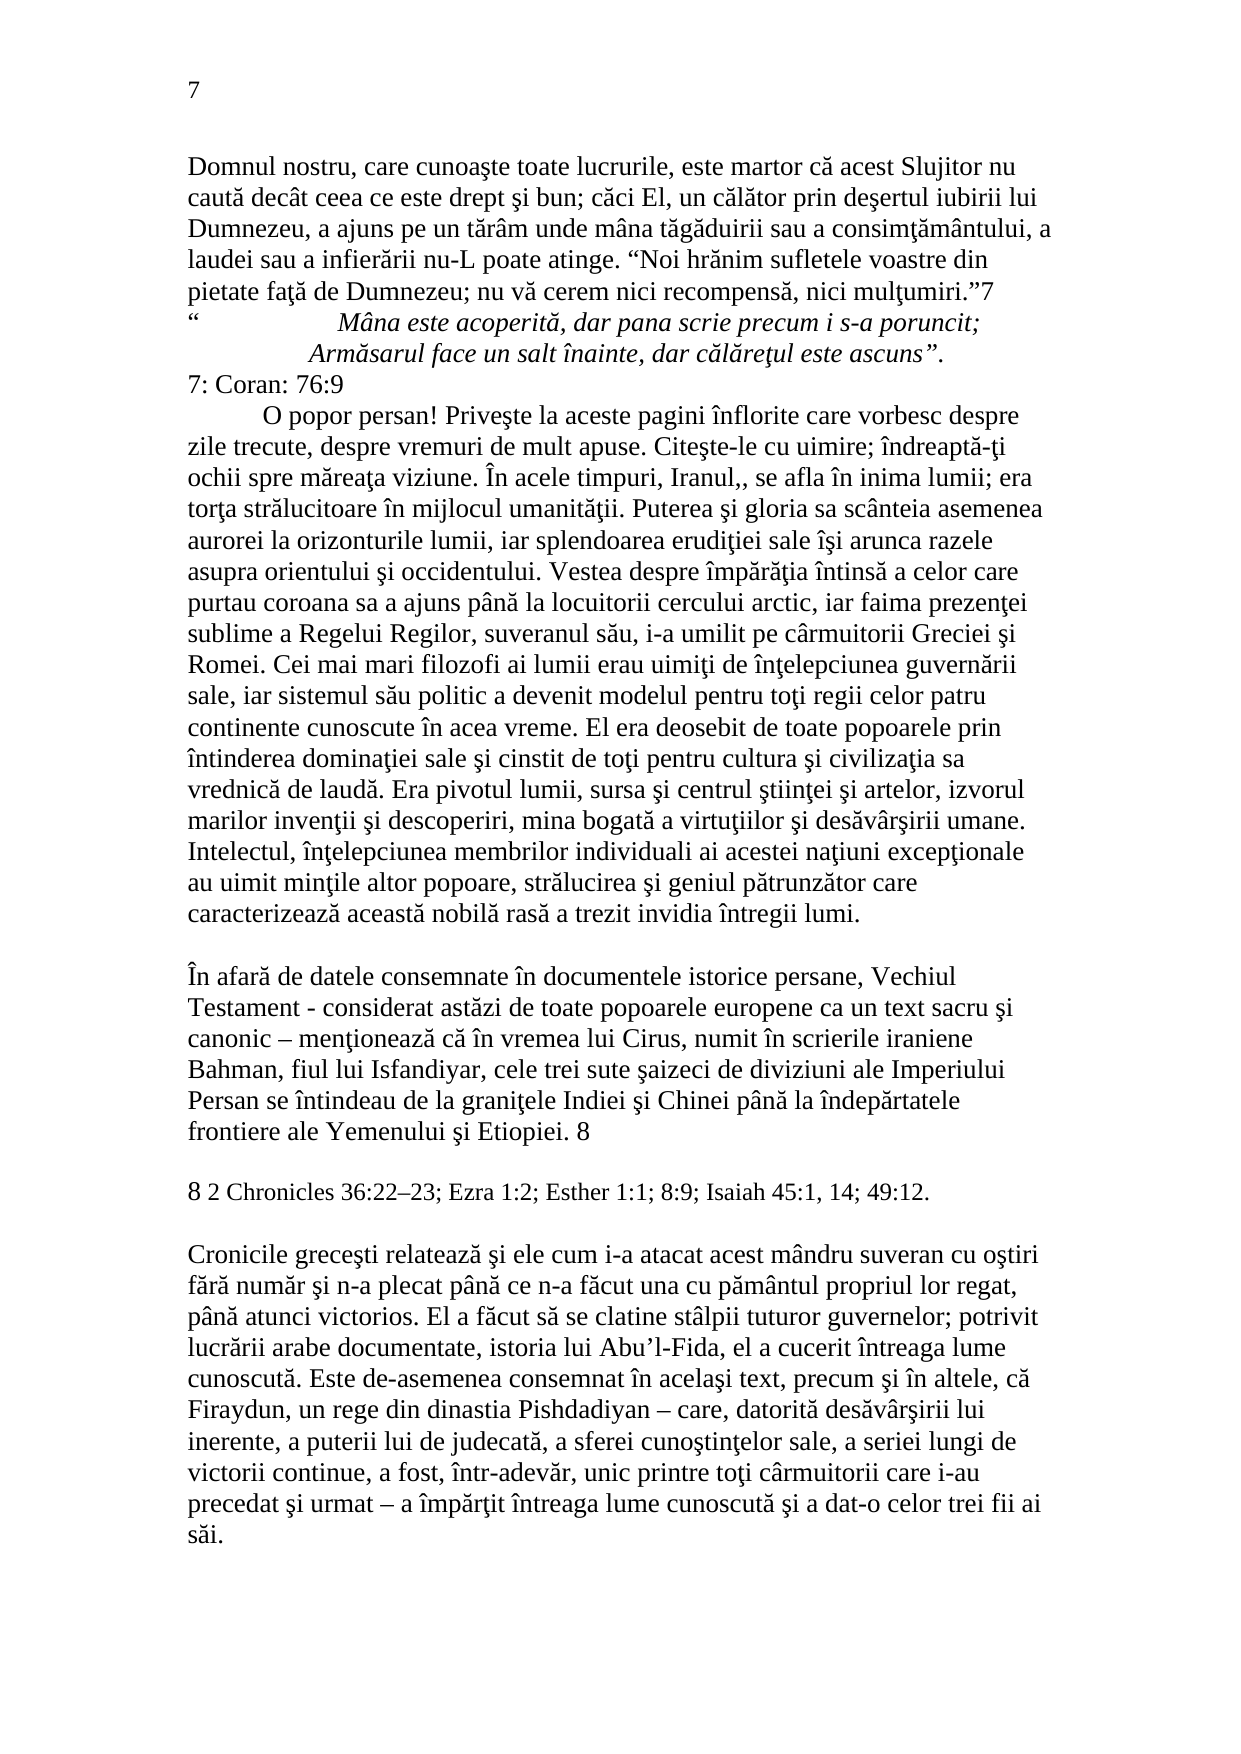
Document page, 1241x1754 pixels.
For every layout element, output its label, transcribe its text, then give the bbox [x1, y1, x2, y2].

text În afară de datele consemnate în documentele istorice persane, Vechiul Testament - considerat astăzi de toate popoarele europene ca un text sacru şi canonic – menţionează că în vremea lui Cirus, numit în scrierile iraniene Bahman, fiul lui Isfandiyar, cele trei sute şaizeci de diviziuni ale Imperiului Persan se întindeau de la graniţele Indiei şi Chinei până la îndepărtatele frontiere ale Yemenului şi Etiopiei. 8 [187, 960, 1053, 1147]
text 8 2 Chronicles 36:22–23; Ezra 1:2; Esther 1:1; 8:9; Isaiah 45:1, 14; 49:12. [187, 1175, 1053, 1207]
text Armăsarul face un salt înainte, dar călăreţul este ascuns”. [187, 337, 1053, 368]
text 7: Coran: 76:9 [187, 368, 1053, 399]
text Domnul nostru, care cunoaşte toate lucrurile, este martor că acest Slujitor nu caută decât ceea ce este drept şi bun; căci El, un călător prin deşertul iubirii lui Dumnezeu, a ajuns pe un tărâm unde mâna tăgăduirii sau a consimţământului, a laudei sau a infierării nu-L poate atinge. “Noi hrănim sufletele voastre din pietate faţă de Dumnezeu; nu vă cerem nici recompensă, nici mulţumiri.”7 [187, 150, 1053, 306]
text Cronicile greceşti relatează şi ele cum i-a atacat acest mândru suveran cu oştiri fără număr şi n-a plecat până ce n-a făcut una cu pământul propriul lor regat, până atunci victorios. El a făcut să se clatine stâlpii tuturor guvernelor; potrivit lucrării arabe documentate, istoria lui Abu’l-Fida, el a cucerit întreaga lume cunoscută. Este de-asemenea consemnat în acelaşi text, precum şi în altele, că Firaydun, un rege din dinastia Pishdadiyan – care, datorită desăvârşirii lui inerente, a puterii lui de judecată, a sferei cunoştinţelor sale, a seriei lungi de victorii continue, a fost, într-adevăr, unic printre toţi cârmuitorii care i-au precedat şi urmat – a împărţit întreaga lume cunoscută şi a dat-o celor trei fii ai săi. [187, 1238, 1053, 1549]
text “ Mâna este acoperită, dar pana scrie precum i s-a poruncit; [187, 306, 1053, 337]
text O popor persan! Priveşte la aceste pagini înflorite care vorbesc despre zile trecute, despre vremuri de mult apuse. Citeşte-le cu uimire; îndreaptă-ţi ochii spre măreaţa viziune. În acele timpuri, Iranul,, se afla în inima lumii; era torţa strălucitoare în mijlocul umanităţii. Puterea şi gloria sa scânteia asemenea aurorei la orizonturile lumii, iar splendoarea erudiţiei sale îşi arunca razele asupra orientului şi occidentului. Vestea despre împărăţia întinsă a celor care purtau coroana sa a ajuns până la locuitorii cercului arctic, iar faima prezenţei sublime a Regelui Regilor, suveranul său, i-a umilit pe cârmuitorii Greciei şi Romei. Cei mai mari filozofi ai lumii erau uimiţi de înţelepciunea guvernării sale, iar sistemul său politic a devenit modelul pentru toţi regii celor patru continente cunoscute în acea vreme. El era deosebit de toate popoarele prin întinderea dominaţiei sale şi cinstit de toţi pentru cultura şi civilizaţia sa vrednică de laudă. Era pivotul lumii, sursa şi centrul ştiinţei şi artelor, izvorul marilor invenţii şi descoperiri, mina bogată a virtuţiilor şi desăvârşirii umane. Intelectul, înţelepciunea membrilor individuali ai acestei naţiuni excepţionale au uimit minţile altor popoare, strălucirea şi geniul pătrunzător care caracterizează această nobilă rasă a trezit invidia întregii lumi. [187, 399, 1053, 929]
